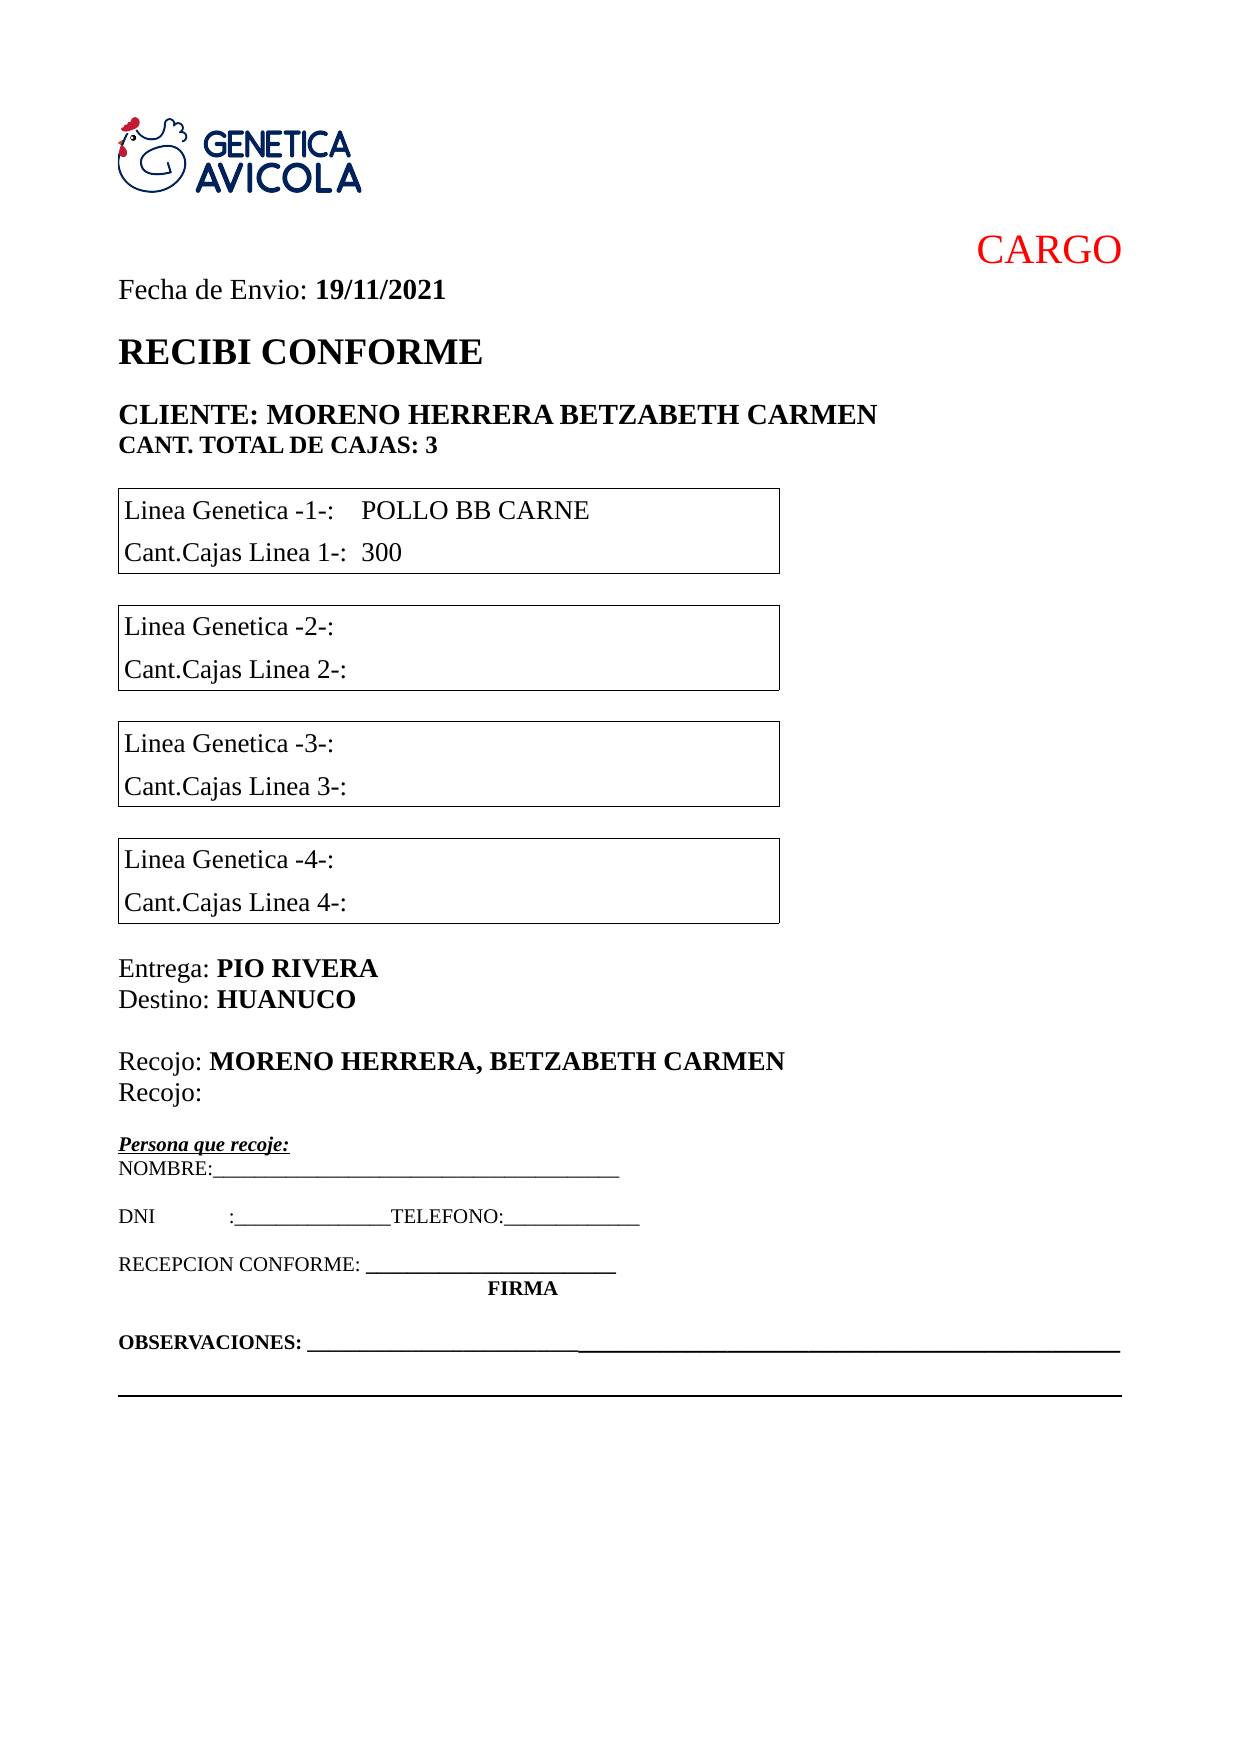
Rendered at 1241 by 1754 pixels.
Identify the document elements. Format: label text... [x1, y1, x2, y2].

table_cell [356, 574, 779, 604]
table_cell [118, 574, 356, 604]
table_cell [118, 691, 356, 721]
table_cell Cant.Cajas Linea 1-: [119, 531, 356, 573]
text Entrega: PIO RIVERA [118, 952, 1122, 983]
text Recojo: MORENO HERRERA, BETZABETH CARMEN [118, 1045, 1122, 1076]
text CANT. TOTAL DE CAJAS: 3 [118, 431, 1122, 459]
text DNI :_______________TELEFONO:_____________ [118, 1204, 1122, 1228]
table_cell [356, 606, 779, 647]
text NOMBRE:_______________________________________ [118, 1156, 1122, 1180]
table_cell Cant.Cajas Linea 2-: [119, 647, 356, 690]
text RECIBI CONFORME [118, 330, 1122, 373]
table_cell [356, 722, 779, 764]
table_cell [356, 647, 779, 690]
text Fecha de Envio: 19/11/2021 [118, 272, 1122, 306]
picture [117, 117, 362, 193]
text CLIENTE: MORENO HERRERA BETZABETH CARMEN [118, 397, 1122, 431]
table_cell Cant.Cajas Linea 4-: [119, 880, 356, 923]
text Recojo: [118, 1076, 1122, 1108]
table_header POLLO BB CARNE [356, 489, 779, 531]
table_cell [118, 807, 356, 838]
table_cell [356, 764, 779, 806]
text Persona que recoje: [118, 1132, 1122, 1156]
text OBSERVACIONES: __________________________________________________________________ [118, 1324, 1122, 1355]
table_header Linea Genetica -1-: [119, 489, 356, 531]
table_cell [356, 691, 779, 721]
table_cell Linea Genetica -4-: [119, 839, 356, 880]
table_cell [356, 839, 779, 880]
text CARGO [118, 224, 1122, 272]
table_cell 300 [356, 531, 779, 573]
table_cell Linea Genetica -3-: [119, 722, 356, 764]
text FIRMA [118, 1276, 1122, 1300]
table_cell Linea Genetica -2-: [119, 606, 356, 647]
table_cell Cant.Cajas Linea 3-: [119, 764, 356, 806]
text Destino: HUANUCO [118, 983, 1122, 1014]
table_cell [356, 880, 779, 923]
text RECEPCION CONFORME: ________________________ [118, 1252, 1122, 1276]
table_cell [356, 807, 779, 838]
